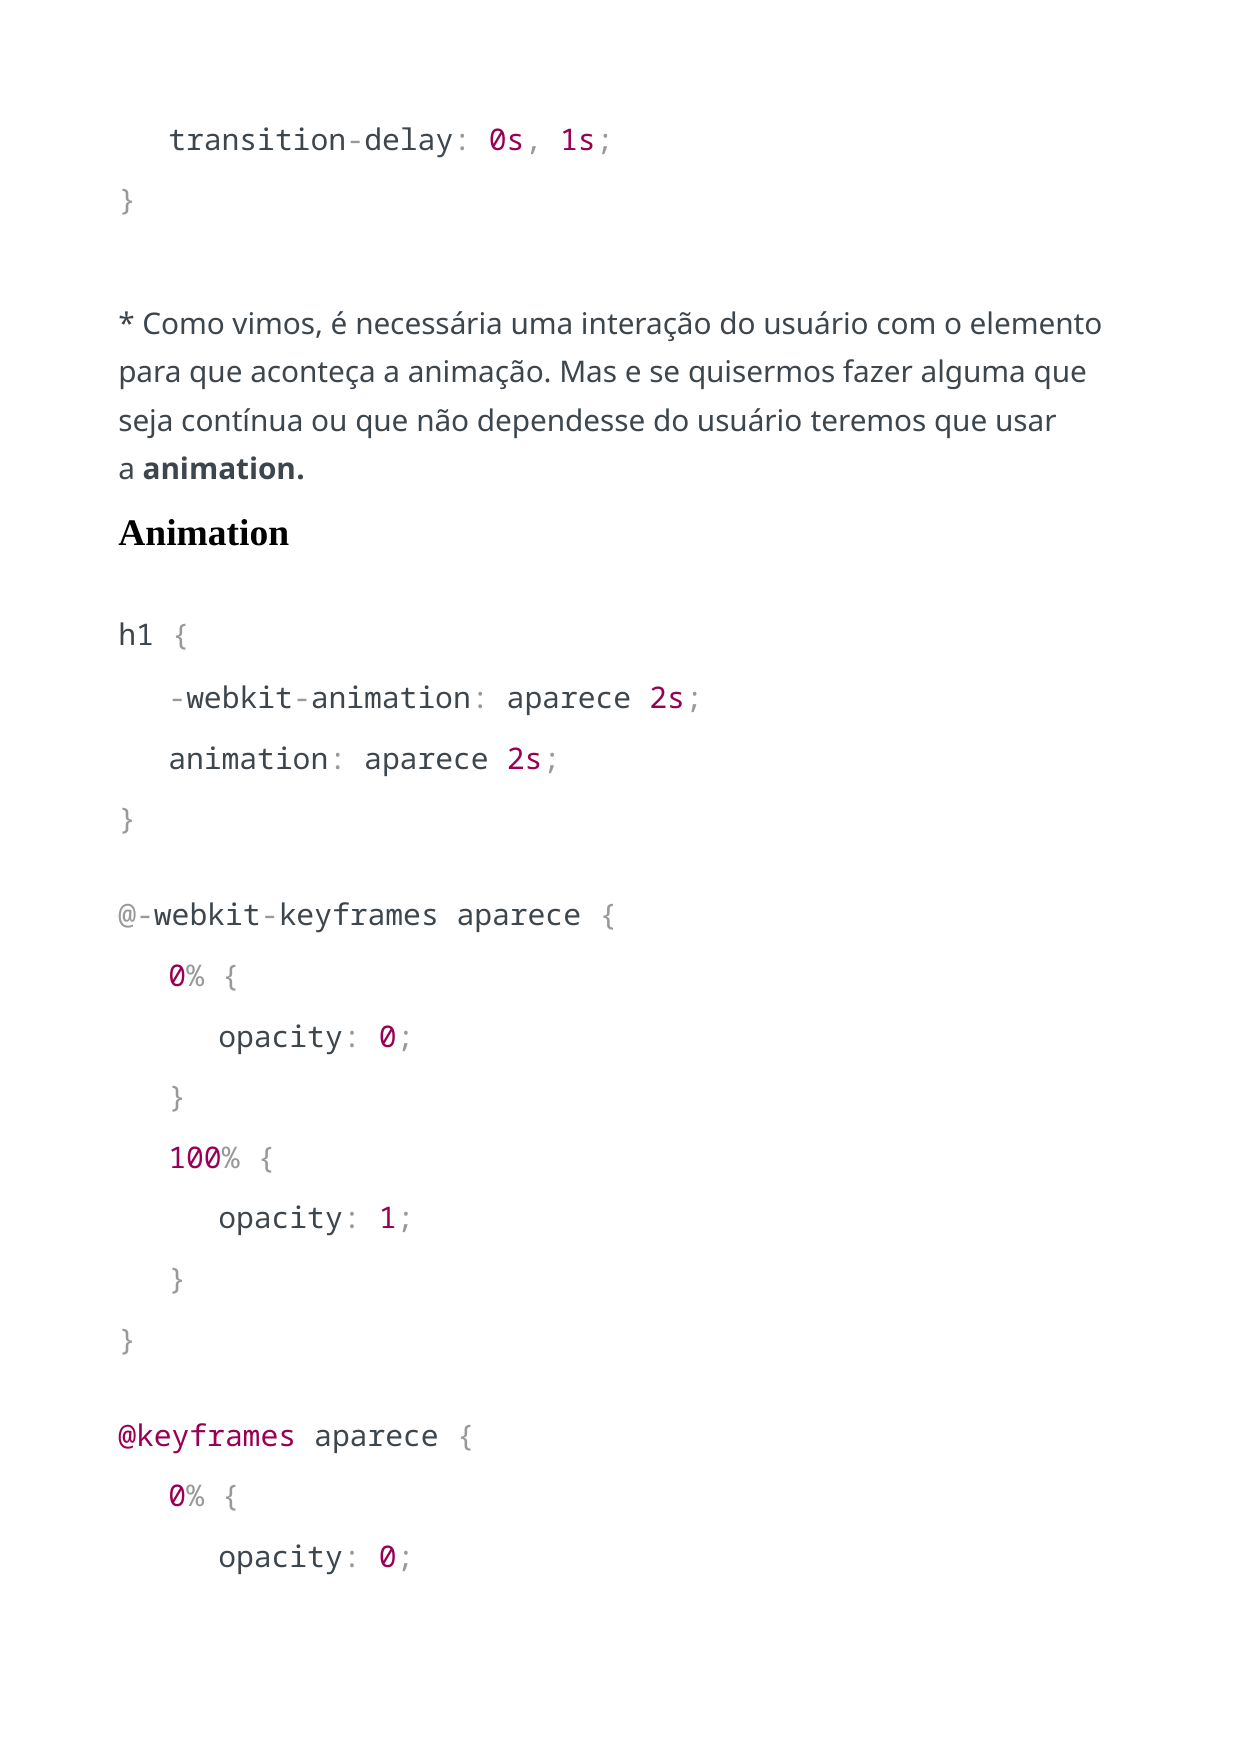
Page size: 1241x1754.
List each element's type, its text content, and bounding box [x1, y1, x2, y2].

text h1 { [118, 577, 1122, 654]
text animation: aparece 2s; [118, 737, 1122, 778]
text -webkit-animation: aparece 2s; [118, 677, 1122, 717]
text } [118, 798, 1122, 838]
text opacity: 0; [118, 1015, 1122, 1056]
text transition-delay: 0s, 1s; [118, 118, 1122, 158]
text } [118, 179, 1122, 219]
text } [118, 1258, 1122, 1298]
text opacity: 0; [118, 1536, 1122, 1576]
text @-webkit-keyframes aparece { [118, 894, 1122, 934]
text } [118, 1318, 1122, 1359]
text @keyframes aparece { [118, 1414, 1122, 1455]
text * Como vimos, é necessária uma interação do usuário com o elemento para que aconteça a animação. Mas e se quisermos fazer alguma que seja contínua ou que não dependesse do usuário teremos que usar a animation. [118, 302, 1122, 488]
text Animation [118, 511, 1122, 554]
text 0% { [118, 955, 1122, 995]
text 0% { [118, 1475, 1122, 1516]
text } [118, 1076, 1122, 1116]
text 100% { [118, 1137, 1122, 1177]
text opacity: 1; [118, 1197, 1122, 1238]
